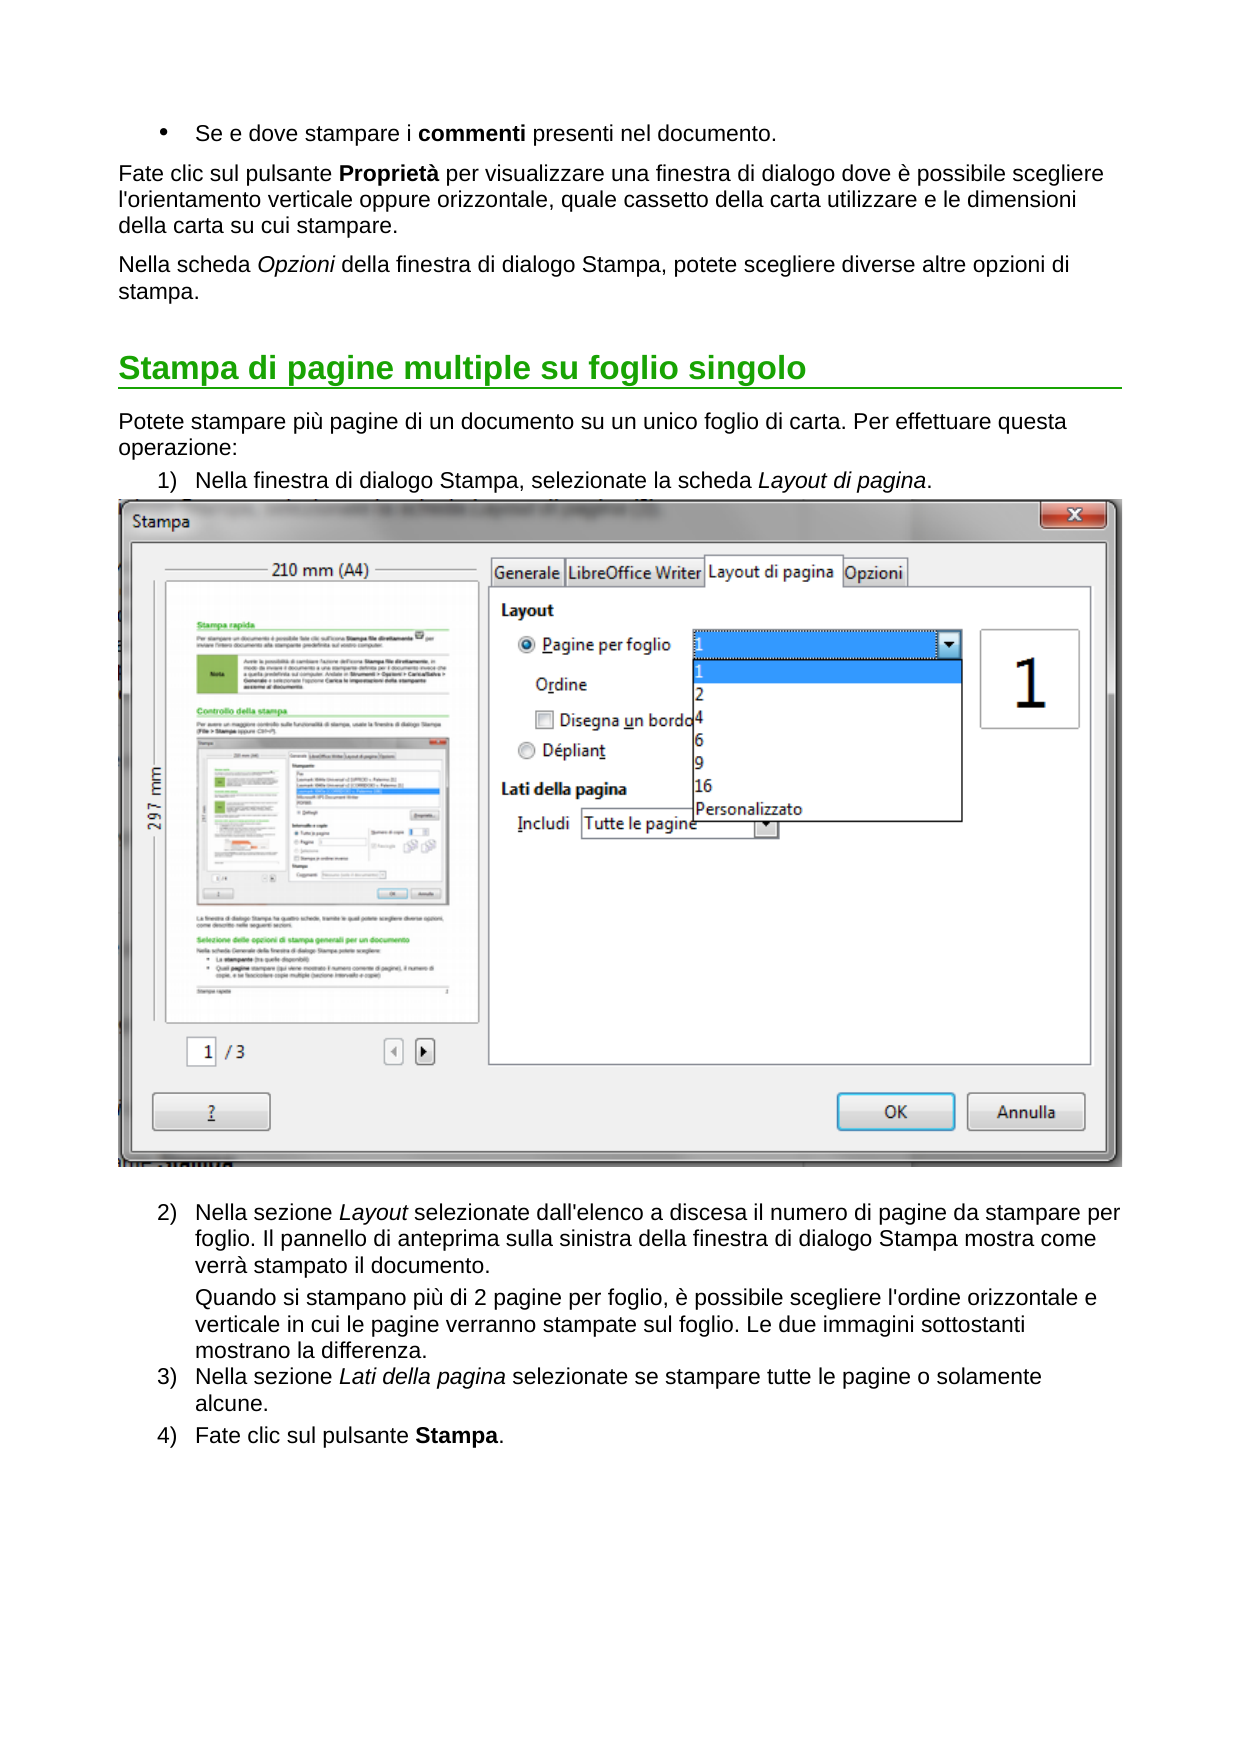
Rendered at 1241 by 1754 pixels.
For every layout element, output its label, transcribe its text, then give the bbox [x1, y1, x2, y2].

list Fate clic sul pulsante Stampa. [177, 1422, 1122, 1449]
subtitle Stampa di pagine multiple su foglio singolo [118, 348, 1122, 387]
list Se e dove stampare i commenti presenti nel documento. [156, 118, 1122, 147]
text Fate clic sul pulsante Proprietà per visualizzare una finestra di dialogo dove è possibile scegliere l'orientamento verticale oppure orizzontale, quale cassetto della carta utilizzare e le dimensioni della carta su cui stampare. [118, 160, 1122, 239]
list Quando si stampano più di 2 pagine per foglio, è possibile scegliere l'ordine orizzontale e verticale in cui le pagine verranno stampate sul foglio. Le due immagini sottostanti mostrano la differenza. [195, 1284, 1122, 1363]
list Nella sezione Lati della pagina selezionate se stampare tutte le pagine o solamente alcune. [177, 1363, 1122, 1416]
list Nella sezione Layout selezionate dall'elenco a discesa il numero di pagine da stampare per foglio. Il pannello di anteprima sulla sinistra della finestra di dialogo Stampa mostra come verrà stampato il documento. [177, 1199, 1122, 1278]
text Nella scheda Opzioni della finestra di dialogo Stampa, potete scegliere diverse altre opzioni di stampa. [118, 251, 1122, 304]
list Nella finestra di dialogo Stampa, selezionate la scheda Layout di pagina. [177, 467, 1122, 493]
picture [118, 499, 1123, 1167]
list Potete stampare più pagine di un documento su un unico foglio di carta. Per effettuare questa operazione: [118, 408, 1122, 460]
